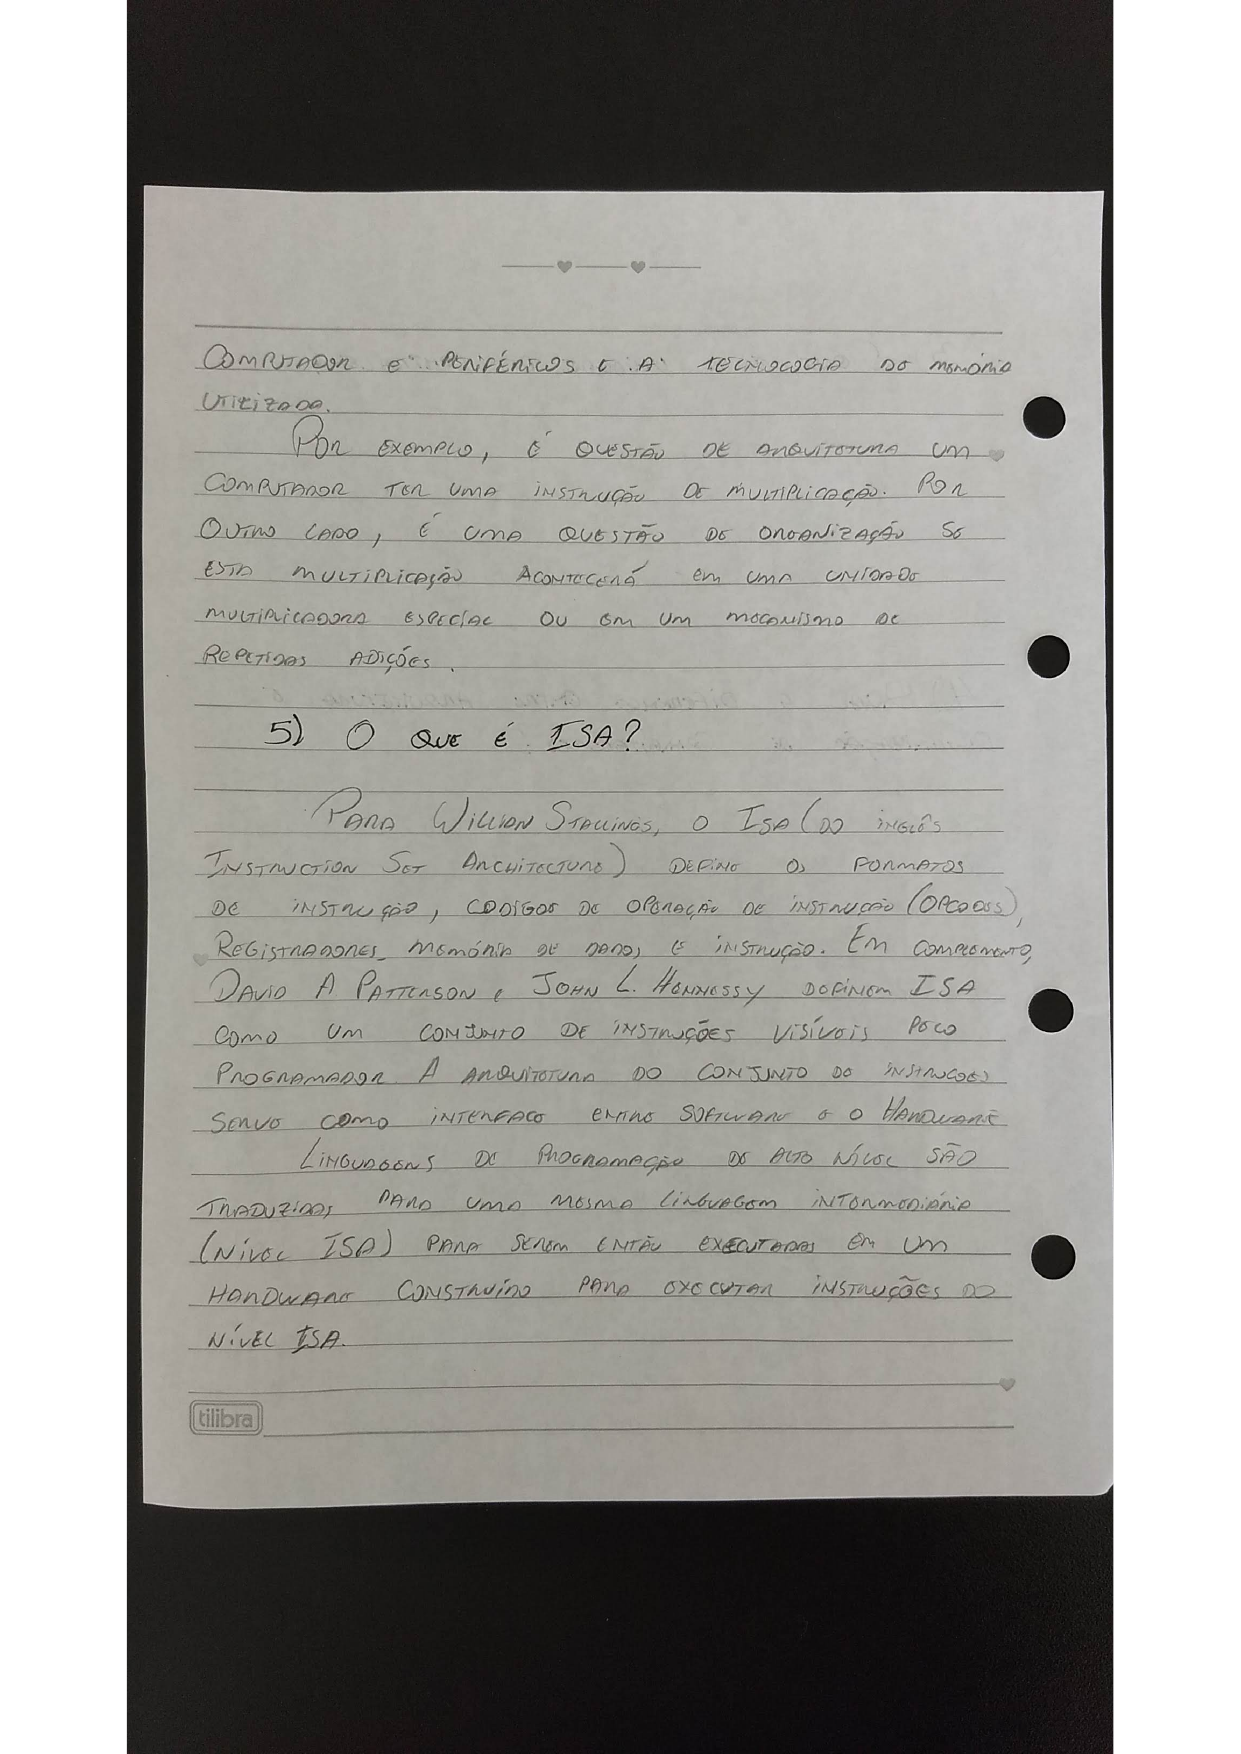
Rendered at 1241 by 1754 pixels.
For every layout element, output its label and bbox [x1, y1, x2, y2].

picture [126, 0, 1114, 1754]
